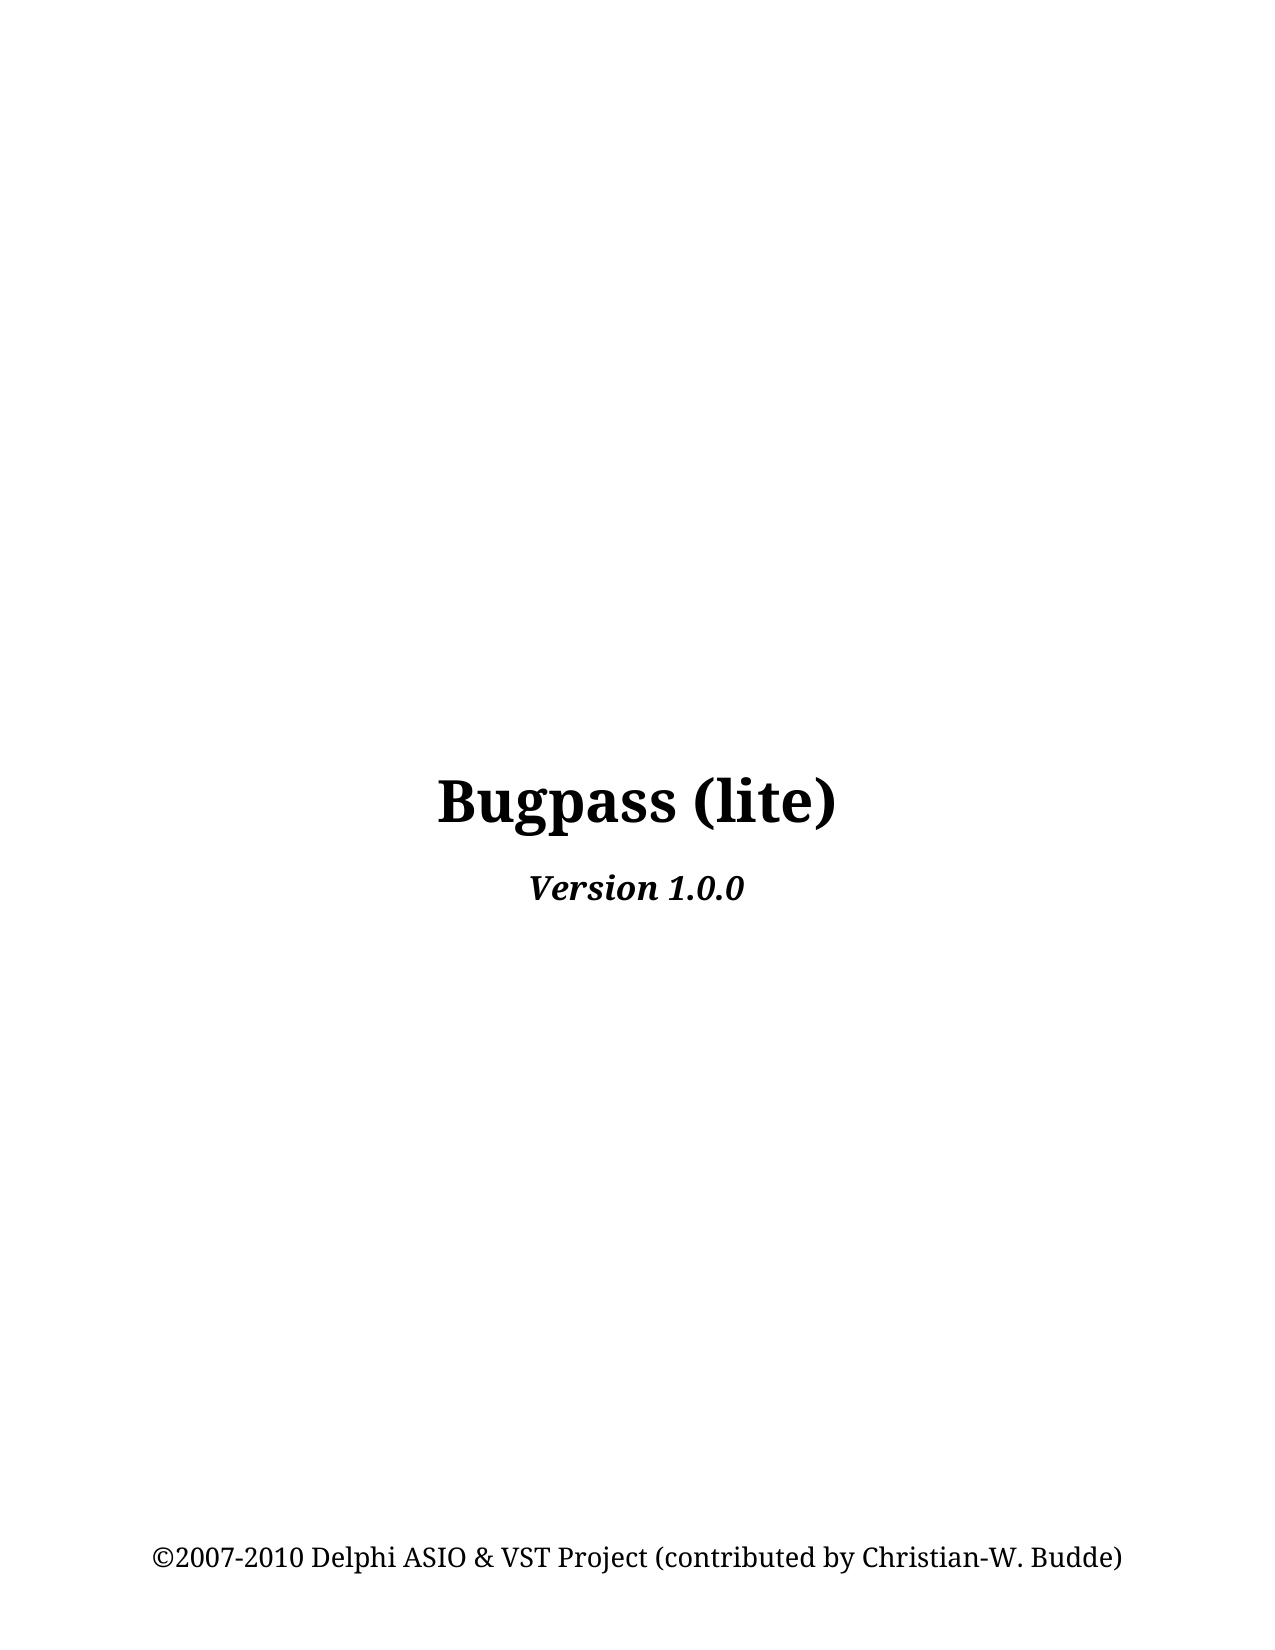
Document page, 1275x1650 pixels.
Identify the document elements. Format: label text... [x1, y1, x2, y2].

title Bugpass (lite) [148, 760, 1127, 839]
subtitle Version 1.0.0 [148, 864, 1127, 910]
